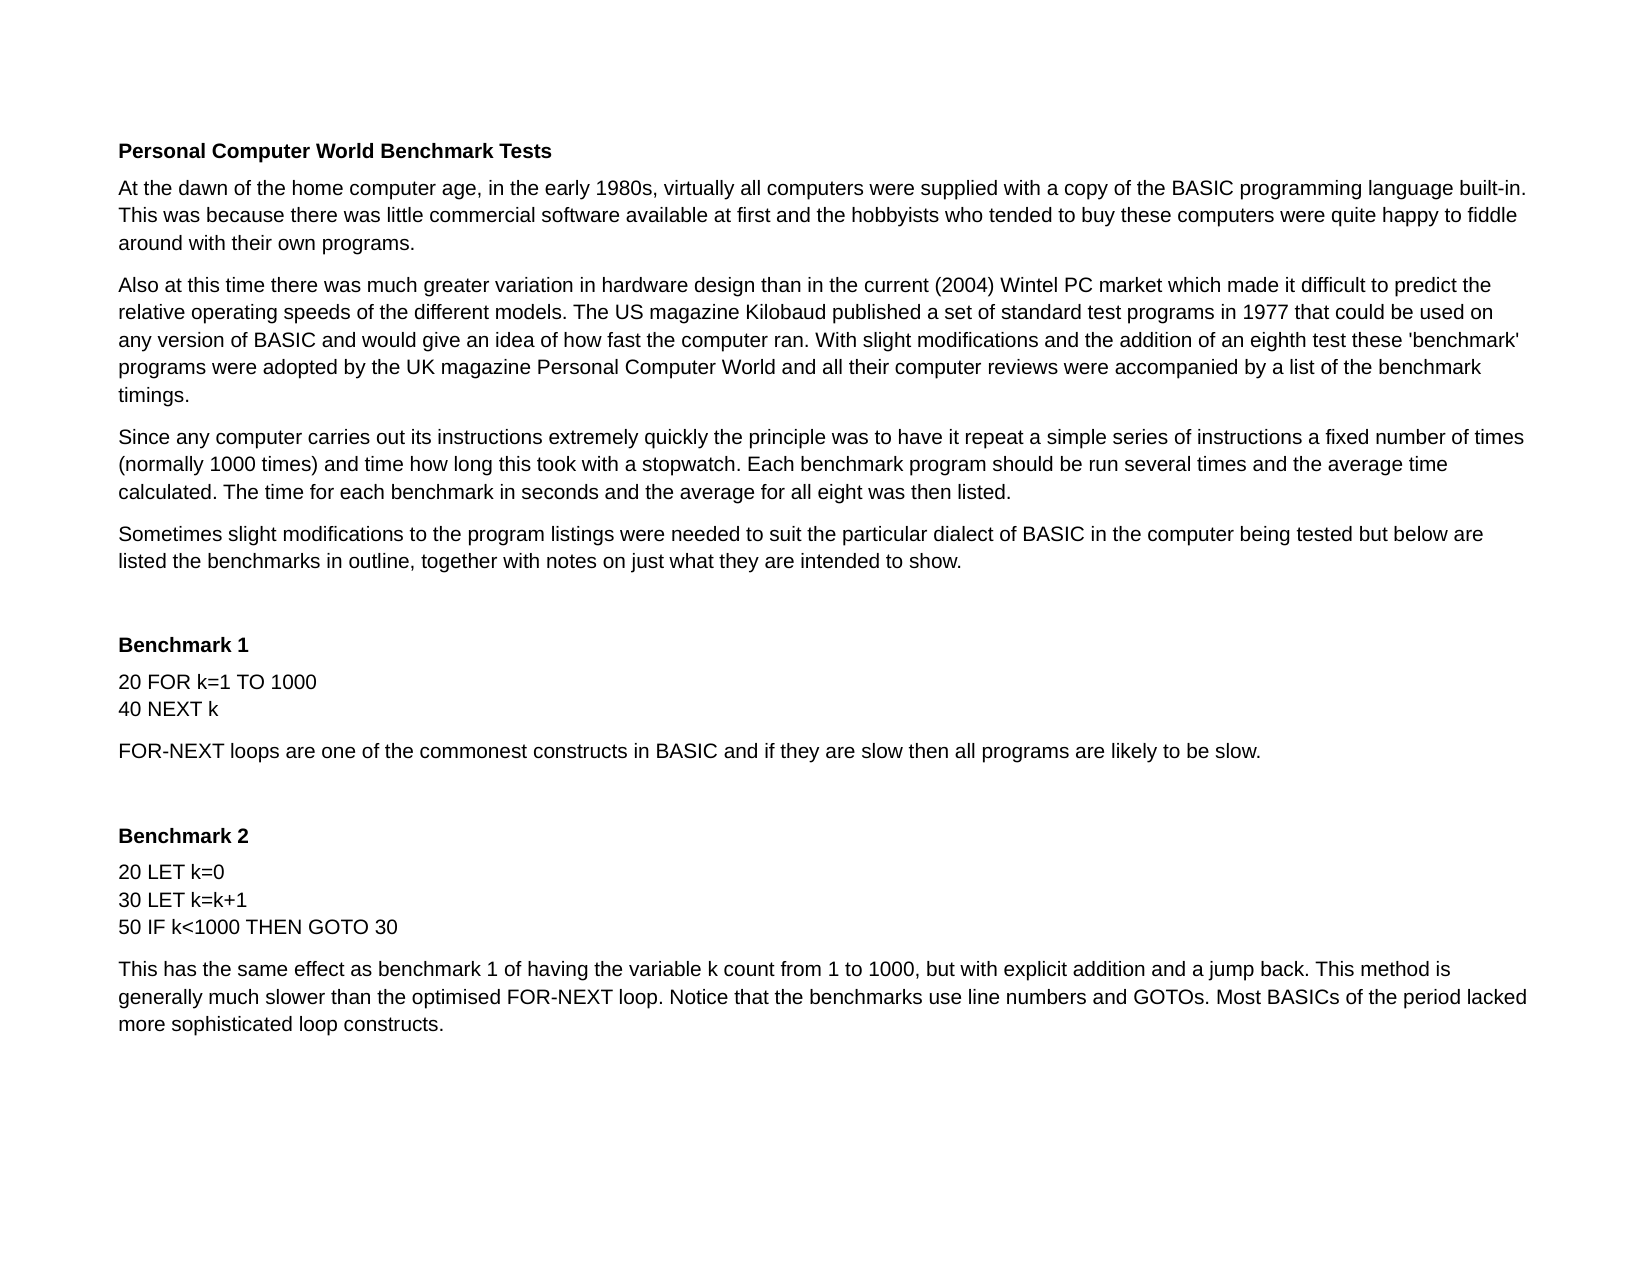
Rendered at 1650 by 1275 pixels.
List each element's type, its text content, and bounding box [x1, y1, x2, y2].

text This has the same effect as benchmark 1 of having the variable k count from 1 to 1000, but with explicit addition and a jump back. This method is generally much slower than the optimised FOR-NEXT loop. Notice that the benchmarks use line numbers and GOTOs. Most BASICs of the period lacked more sophisticated loop constructs. [118, 957, 1532, 1036]
text Also at this time there was much greater variation in hardware design than in the current (2004) Wintel PC market which made it difficult to predict the relative operating speeds of the different models. The US magazine Kilobaud published a set of standard test programs in 1977 that could be used on any version of BASIC and would give an idea of how fast the computer ran. With slight modifications and the addition of an eighth test these 'benchmark' programs were adopted by the UK magazine Personal Computer World and all their computer reviews were accompanied by a list of the benchmark timings. [118, 272, 1532, 406]
text 20 FOR k=1 TO 1000 40 NEXT k [118, 670, 1532, 721]
subtitle Benchmark 1 [118, 633, 1532, 657]
subtitle Benchmark 2 [118, 823, 1532, 847]
text At the dawn of the home computer age, in the early 1980s, virtually all computers were supplied with a copy of the BASIC programming language built-in. This was because there was little commercial software available at first and the hobbyists who tended to buy these computers were quite happy to fiddle around with their own programs. [118, 175, 1532, 254]
text Sometimes slight modifications to the program listings were needed to suit the particular dialect of BASIC in the computer being tested but below are listed the benchmarks in outline, together with notes on just what they are intended to show. [118, 522, 1532, 573]
text Since any computer carries out its instructions extremely quickly the principle was to have it repeat a simple series of instructions a fixed number of times (normally 1000 times) and time how long this took with a stopwatch. Each benchmark program should be run several times and the average time calculated. The time for each benchmark in seconds and the average for all eight was then listed. [118, 424, 1532, 503]
text 20 LET k=0 30 LET k=k+1 50 IF k<1000 THEN GOTO 30 [118, 860, 1532, 939]
subtitle Personal Computer World Benchmark Tests [118, 139, 1532, 163]
text FOR-NEXT loops are one of the commonest constructs in BASIC and if they are slow then all programs are likely to be slow. [118, 739, 1532, 763]
